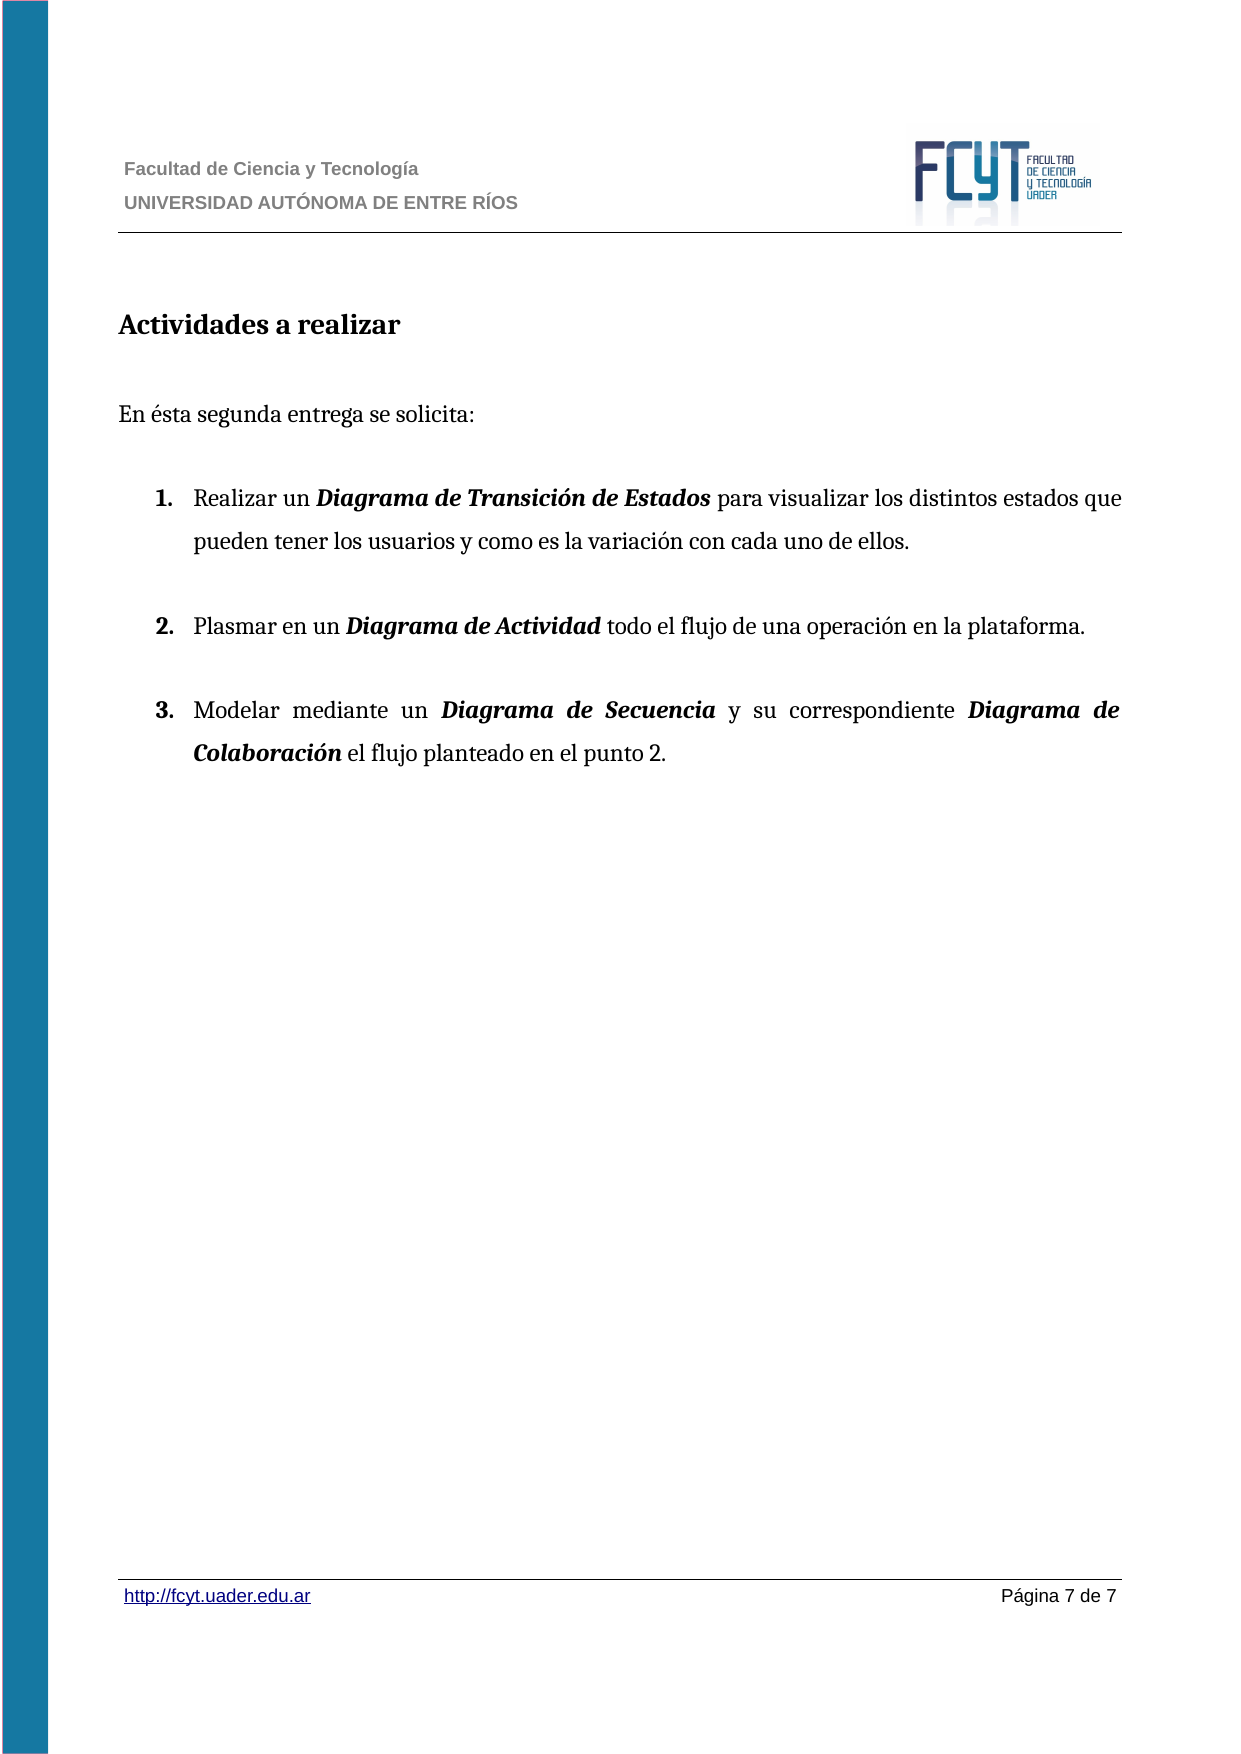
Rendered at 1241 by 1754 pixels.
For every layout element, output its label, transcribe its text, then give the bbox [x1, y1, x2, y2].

picture [2, 0, 49, 1754]
text En ésta segunda entrega se solicita: [118, 399, 1122, 428]
picture [906, 123, 1100, 226]
list Plasmar en un Diagrama de Actividad todo el flujo de una operación en la plataforma. [156, 612, 1122, 640]
list Realizar un Diagrama de Transición de Estados para visualizar los distintos estados que pueden tener los usuarios y como es la variación con cada uno de ellos. [156, 484, 1122, 556]
subtitle Actividades a realizar [118, 308, 1122, 341]
list Modelar mediante un Diagrama de Secuencia y su correspondiente Diagrama de Colaboración el flujo planteado en el punto 2. [156, 696, 1122, 768]
